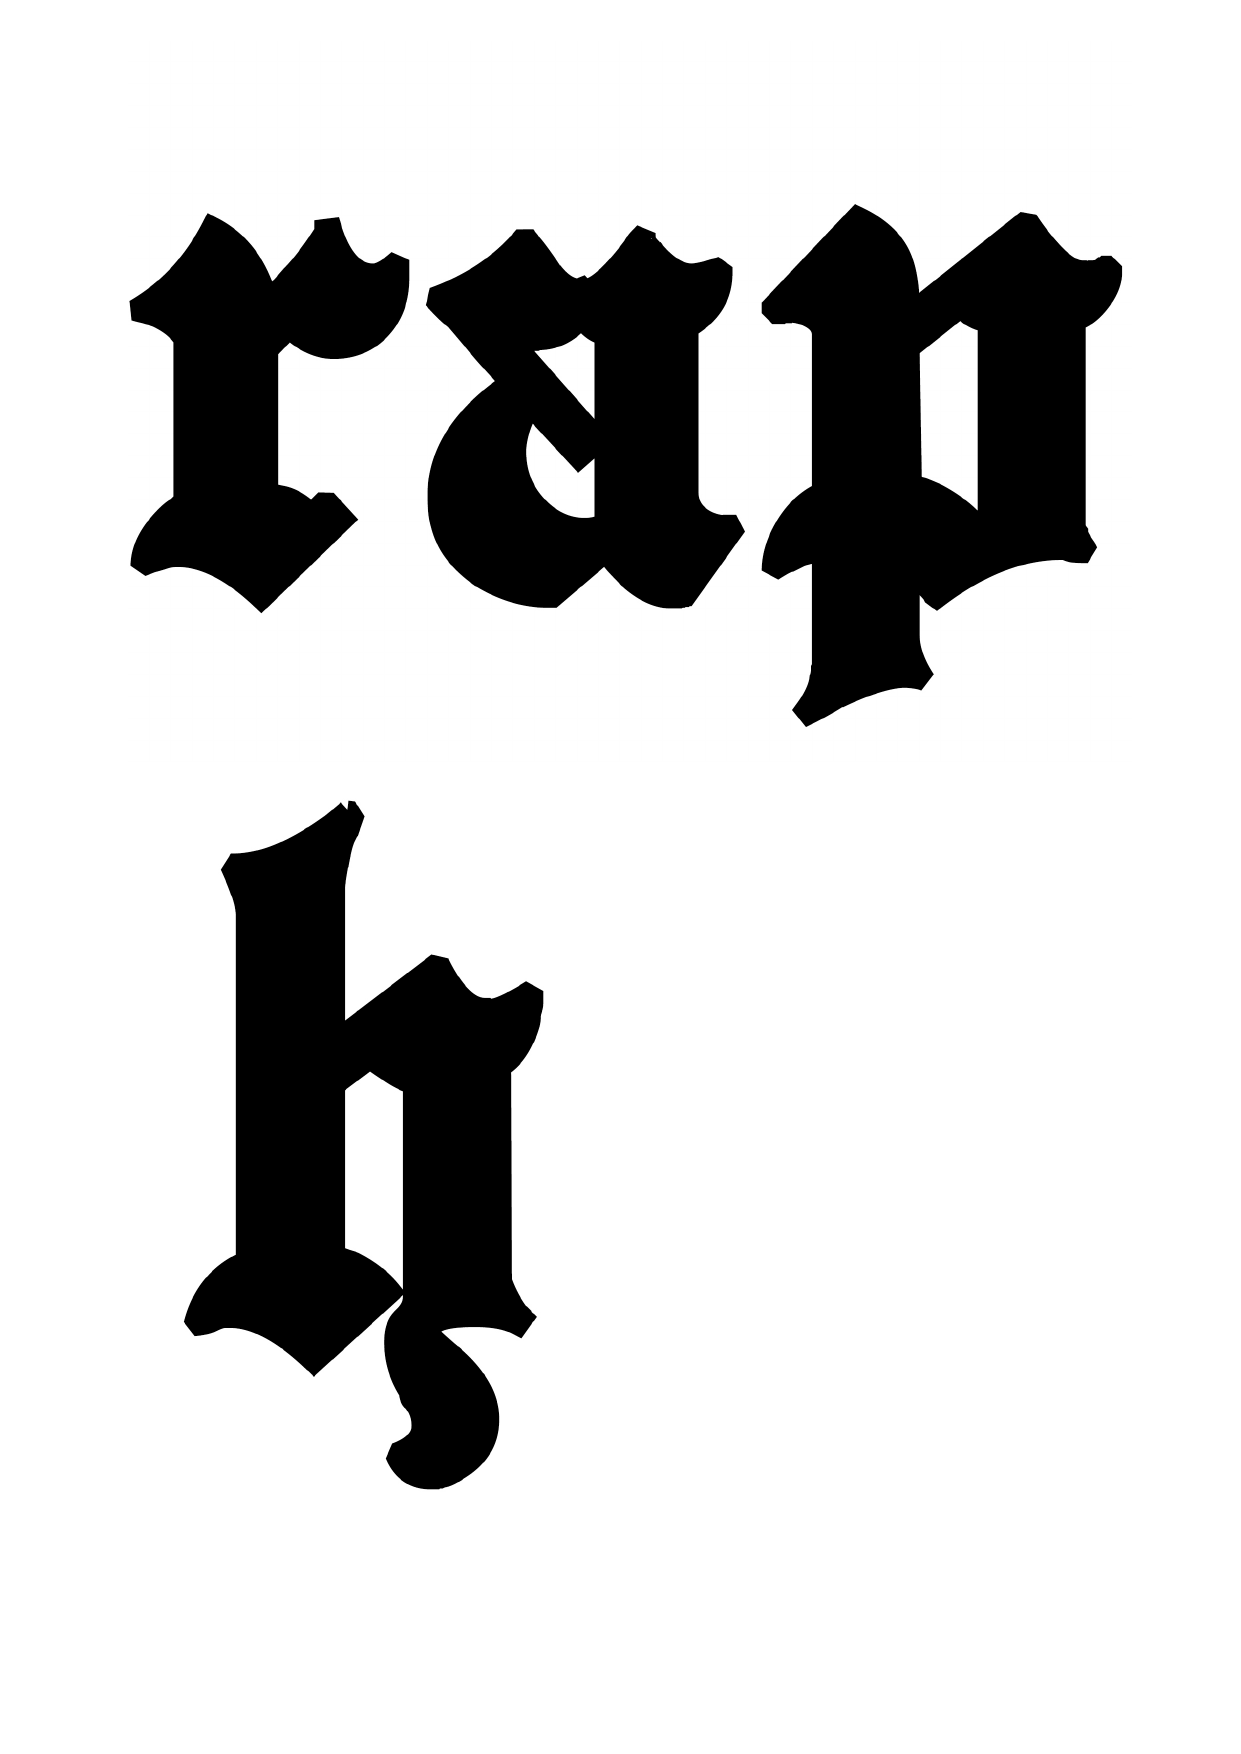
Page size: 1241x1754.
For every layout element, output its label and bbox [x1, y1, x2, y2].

picture [128, 41, 1133, 762]
picture [181, 778, 559, 1531]
